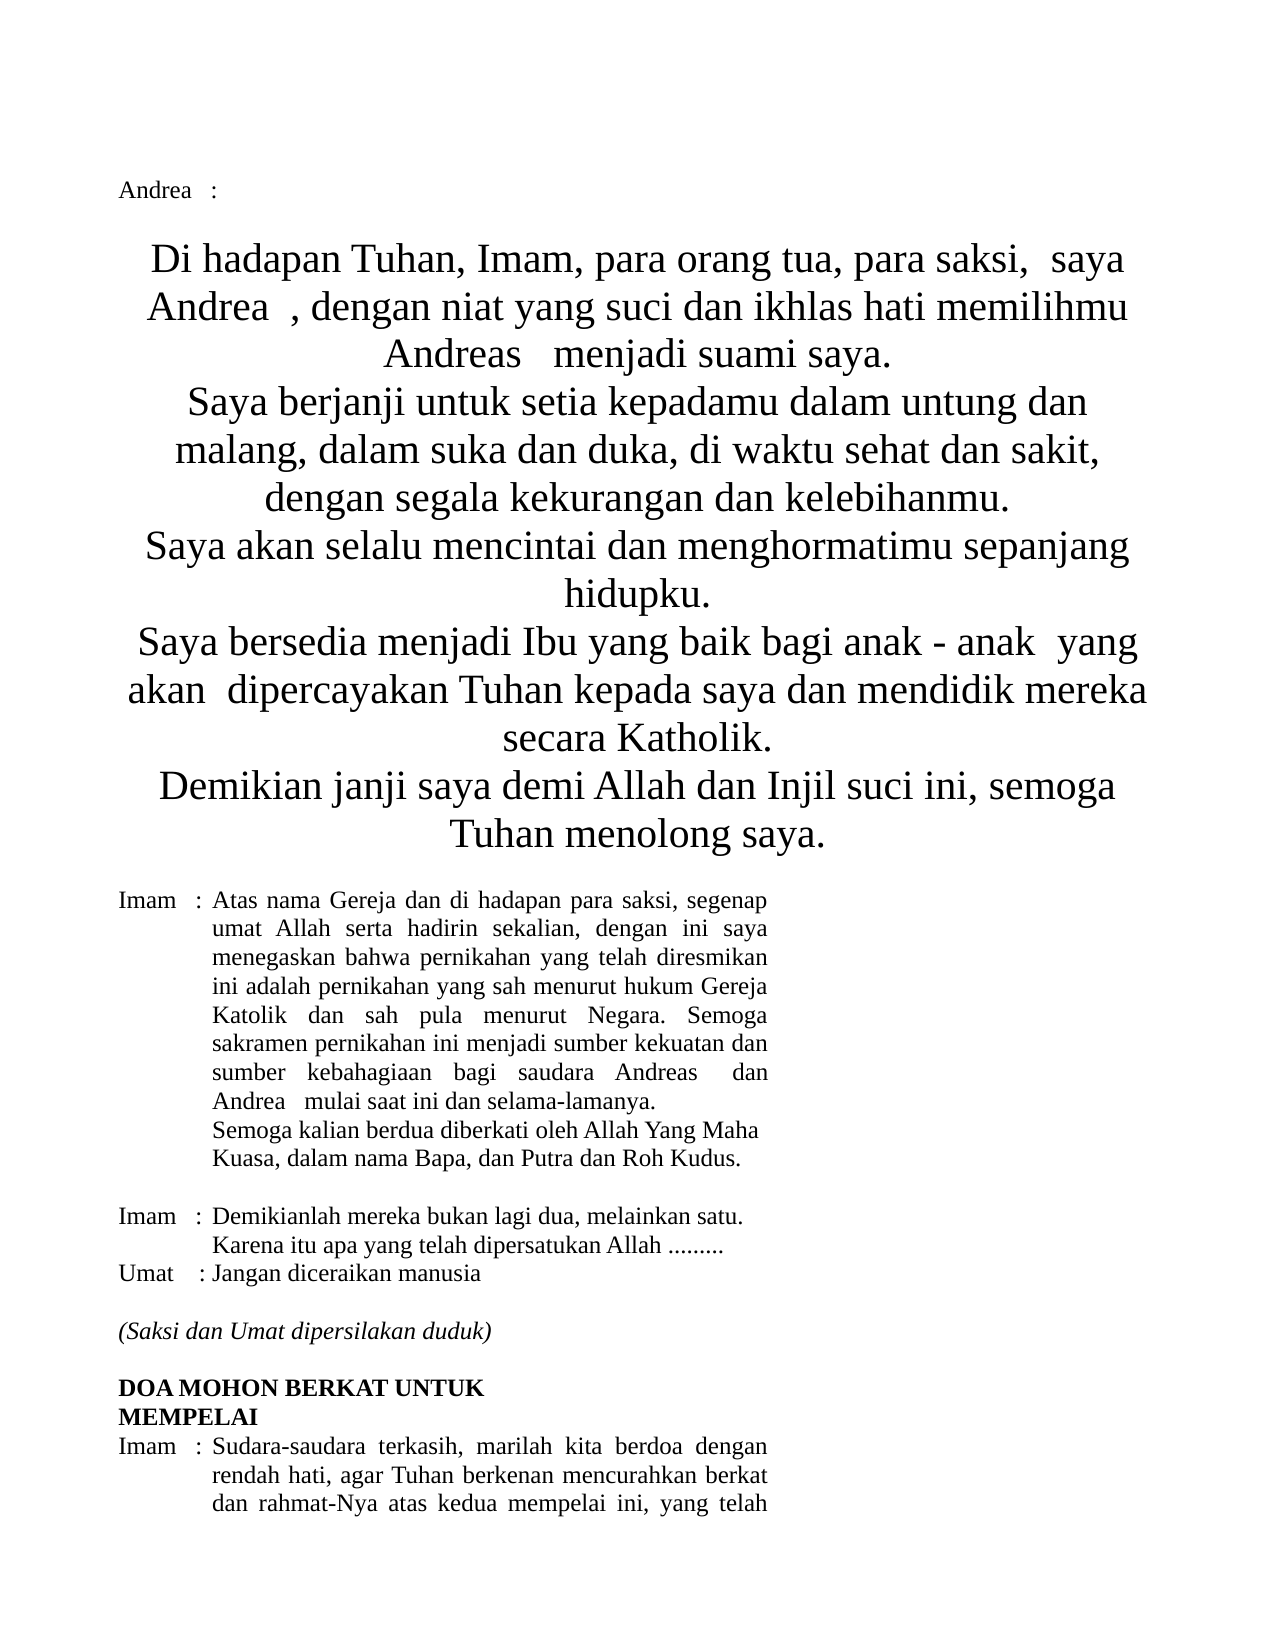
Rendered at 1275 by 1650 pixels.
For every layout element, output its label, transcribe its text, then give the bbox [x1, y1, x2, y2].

text DOA MOHON BERKAT UNTUK MEMPELAI [118, 1373, 1157, 1431]
table_header Imam : Umat : [118, 1201, 212, 1287]
table_header Atas nama Gereja dan di hadapan para saksi, segenap umat Allah serta hadirin sekalian, dengan ini saya menegaskan bahwa pernikahan yang telah diresmikan ini adalah pernikahan yang sah menurut hukum Gereja Katolik dan sah pula menurut Negara. Semoga sakramen pernikahan ini menjadi sumber kekuatan dan sumber kebahagiaan bagi saudara Andreas dan Andrea mulai saat ini dan selama-lamanya. Semoga kalian berdua diberkati oleh Allah Yang Maha Kuasa, dalam nama Bapa, dan Putra dan Roh Kudus. [212, 885, 768, 1172]
table_header Imam : [118, 1431, 212, 1517]
text Saya akan selalu mencintai dan menghormatimu sepanjang hidupku. [118, 521, 1157, 616]
text (Saksi dan Umat dipersilakan duduk) [118, 1316, 1157, 1345]
text Saya berjanji untuk setia kepadamu dalam untung dan malang, dalam suka dan duka, di waktu sehat dan sakit, dengan segala kekurangan dan kelebihanmu. [118, 377, 1157, 521]
text Di hadapan Tuhan, Imam, para orang tua, para saksi, saya Andrea , dengan niat yang suci dan ikhlas hati memilihmu Andreas menjadi suami saya. [118, 233, 1157, 377]
text Demikian janji saya demi Allah dan Injil suci ini, semoga Tuhan menolong saya. [118, 760, 1157, 856]
table_header Sudara-saudara terkasih, marilah kita berdoa dengan rendah hati, agar Tuhan berkenan mencurahkan berkat dan rahmat-Nya atas kedua mempelai ini, yang telah [212, 1431, 768, 1517]
text Saya bersedia menjadi Ibu yang baik bagi anak - anak yang akan dipercayakan Tuhan kepada saya dan mendidik mereka secara Katholik. [118, 616, 1157, 760]
text Andrea : [118, 176, 1157, 204]
table_header Imam : [118, 885, 212, 1172]
table_header Demikianlah mereka bukan lagi dua, melainkan satu. Karena itu apa yang telah dipersatukan Allah ......... Jangan diceraikan manusia [212, 1201, 768, 1287]
